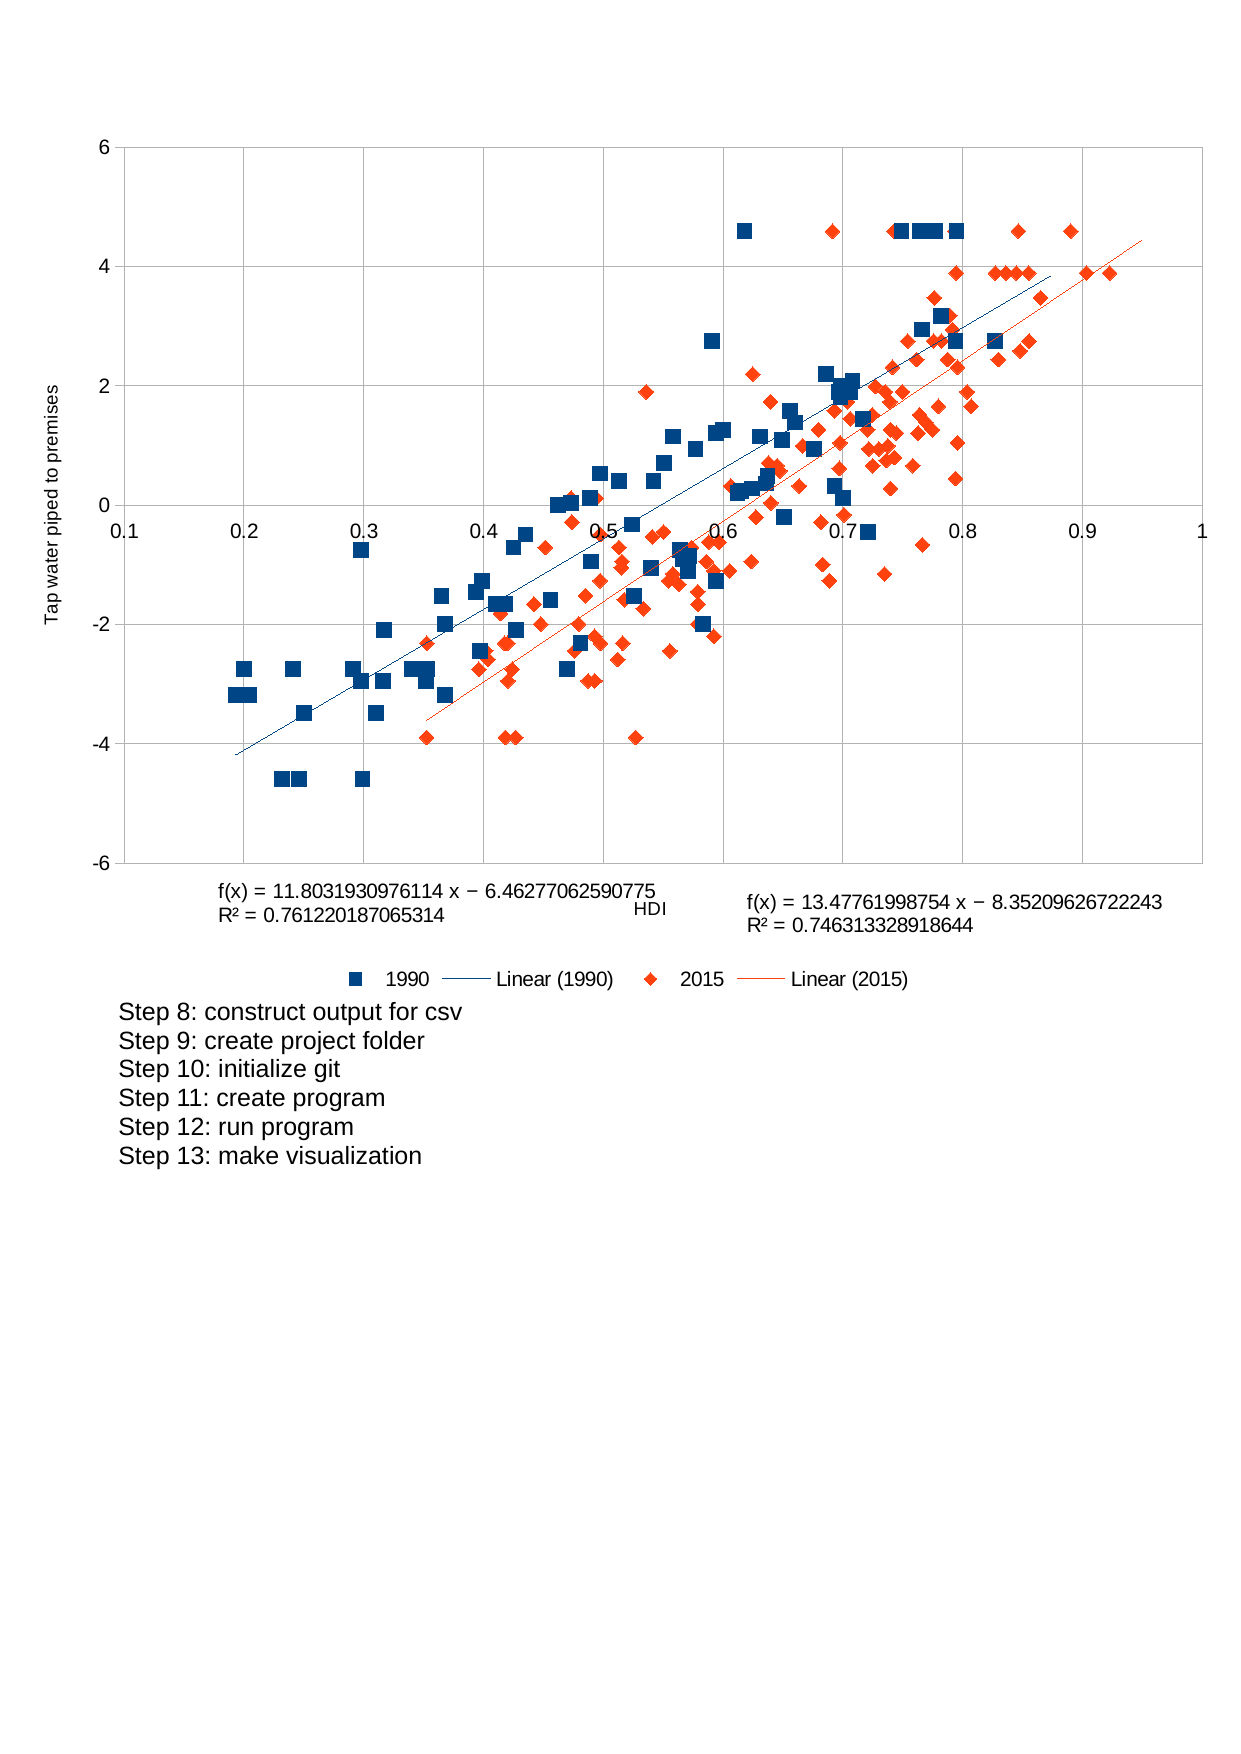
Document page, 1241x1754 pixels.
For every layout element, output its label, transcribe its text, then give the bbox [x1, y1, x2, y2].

text Step 8: construct output for csv [118, 997, 1122, 1026]
text Step 9: create project folder [118, 1026, 1122, 1054]
text Step 12: run program [118, 1112, 1122, 1141]
text Step 13: make visualization [118, 1141, 1122, 1169]
text Step 11: create program [118, 1083, 1122, 1112]
text Step 10: initialize git [118, 1054, 1122, 1083]
